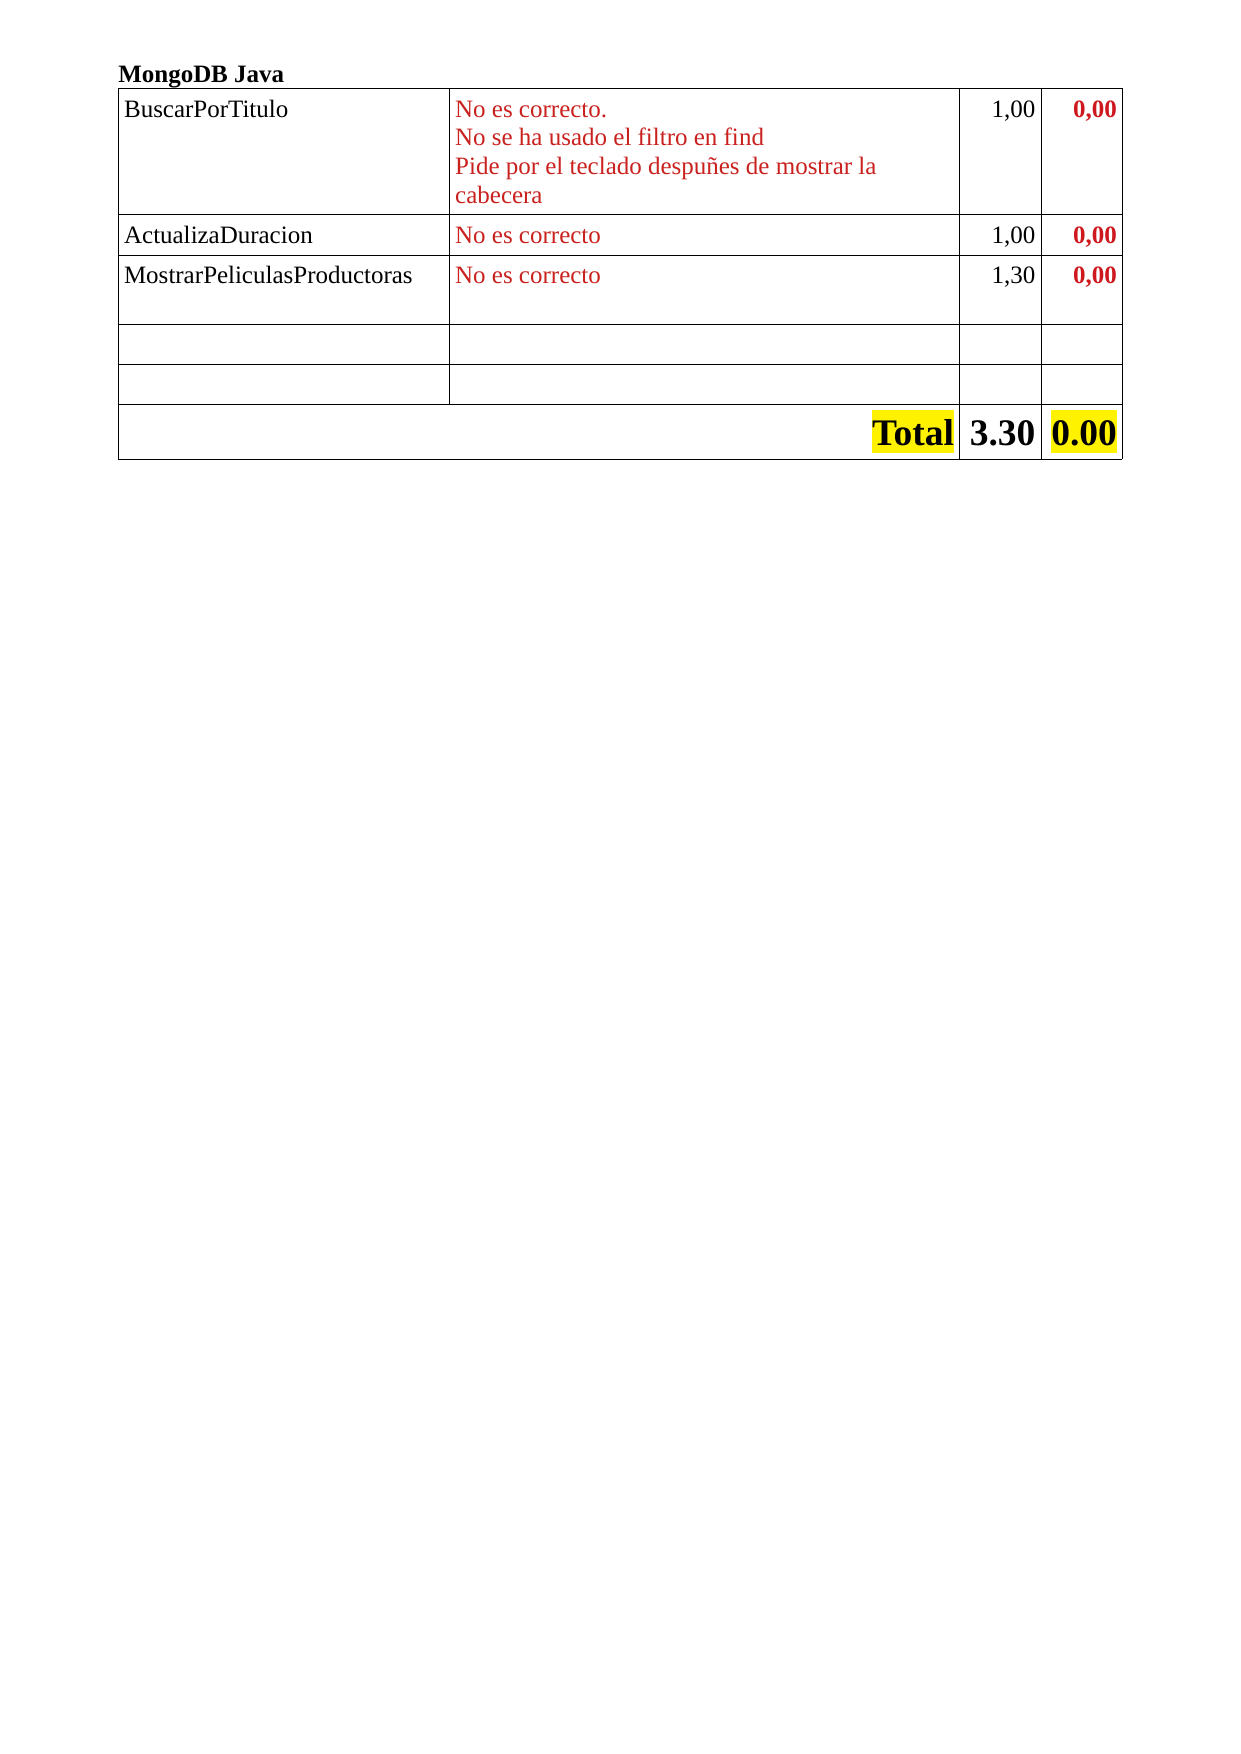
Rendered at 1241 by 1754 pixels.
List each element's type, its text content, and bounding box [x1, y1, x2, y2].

table_header No es correcto. No se ha usado el filtro en find Pide por el teclado despuñes de mostrar la cabecera [450, 89, 959, 214]
table_cell [450, 325, 959, 364]
table_cell Total [119, 405, 959, 459]
table_cell MostrarPeliculasProductoras [119, 256, 449, 324]
table_cell [1042, 325, 1122, 364]
table_cell 3.30 [960, 405, 1041, 459]
table_cell No es correcto [450, 256, 959, 324]
table_cell 0.00 [1042, 405, 1122, 459]
table_cell [119, 325, 449, 364]
table_cell [119, 365, 449, 404]
table_cell [1042, 365, 1122, 404]
table_cell [450, 365, 959, 404]
table_header 1,00 [960, 89, 1041, 214]
table_cell ActualizaDuracion [119, 215, 449, 255]
table_cell 0,00 [1042, 215, 1122, 255]
table_cell 0,00 [1042, 256, 1122, 324]
table_cell [960, 325, 1041, 364]
table_cell [960, 365, 1041, 404]
text MongoDB Java [118, 59, 1122, 88]
table_cell 1,30 [960, 256, 1041, 324]
table_header 0,00 [1042, 89, 1122, 214]
table_cell 1,00 [960, 215, 1041, 255]
table_header BuscarPorTitulo [119, 89, 449, 214]
table_cell No es correcto [450, 215, 959, 255]
